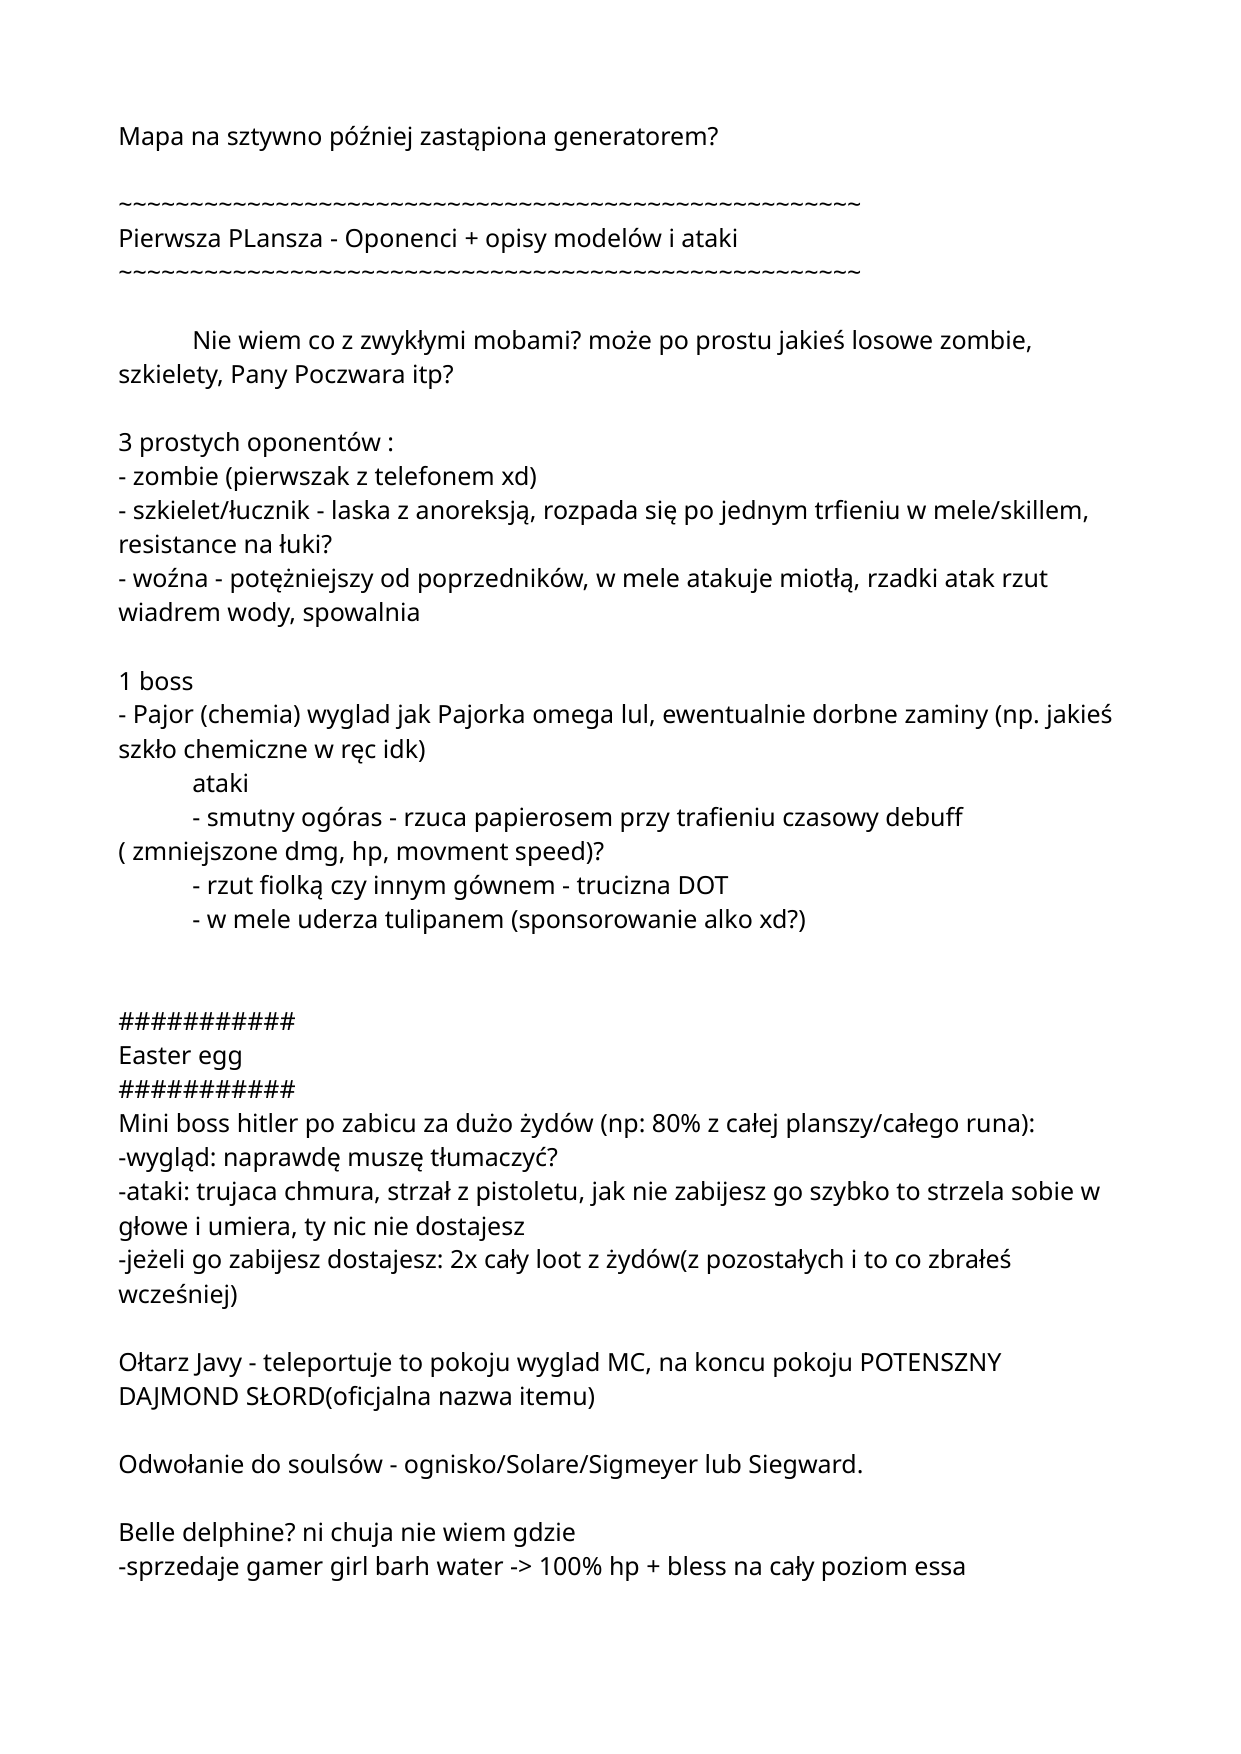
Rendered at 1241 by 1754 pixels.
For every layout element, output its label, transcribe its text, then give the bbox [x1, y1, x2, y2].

text Belle delphine? ni chuja nie wiem gdzie [118, 1515, 1122, 1549]
text - smutny ogóras - rzuca papierosem przy trafieniu czasowy debuff ( zmniejszone dmg, hp, movment speed)? [118, 799, 1122, 867]
text -wygląd: naprawdę muszę tłumaczyć? [118, 1140, 1122, 1174]
text Mini boss hitler po zabicu za dużo żydów (np: 80% z całej planszy/całego runa): [118, 1106, 1122, 1140]
text 3 prostych oponentów : [118, 425, 1122, 459]
text Easter egg [118, 1038, 1122, 1072]
text Mapa na sztywno później zastąpiona generatorem? [118, 118, 1122, 152]
text Pierwsza PLansza - Oponenci + opisy modelów i ataki [118, 220, 1122, 254]
text - szkielet/łucznik - laska z anoreksją, rozpada się po jednym trfieniu w mele/skillem, resistance na łuki? [118, 493, 1122, 561]
text ataki [118, 765, 1122, 799]
text Odwołanie do soulsów - ognisko/Solare/Sigmeyer lub Siegward. [118, 1447, 1122, 1481]
text -sprzedaje gamer girl barh water -> 100% hp + bless na cały poziom essa [118, 1549, 1122, 1583]
text ########### [118, 1072, 1122, 1106]
text Nie wiem co z zwykłymi mobami? może po prostu jakieś losowe zombie, szkielety, Pany Poczwara itp? [118, 322, 1122, 391]
text ~~~~~~~~~~~~~~~~~~~~~~~~~~~~~~~~~~~~~~~~~~~~~~~~~~~~ [118, 186, 1122, 220]
text ########### [118, 1004, 1122, 1038]
text - zombie (pierwszak z telefonem xd) [118, 459, 1122, 493]
text - woźna - potężniejszy od poprzedników, w mele atakuje miotłą, rzadki atak rzut wiadrem wody, spowalnia [118, 561, 1122, 629]
text ~~~~~~~~~~~~~~~~~~~~~~~~~~~~~~~~~~~~~~~~~~~~~~~~~~~~ [118, 254, 1122, 288]
text - rzut fiolką czy innym gównem - trucizna DOT [118, 867, 1122, 902]
text 1 boss [118, 663, 1122, 697]
text - w mele uderza tulipanem (sponsorowanie alko xd?) [118, 902, 1122, 936]
text -ataki: trujaca chmura, strzał z pistoletu, jak nie zabijesz go szybko to strzela sobie w głowe i umiera, ty nic nie dostajesz [118, 1174, 1122, 1242]
text - Pajor (chemia) wyglad jak Pajorka omega lul, ewentualnie dorbne zaminy (np. jakieś szkło chemiczne w ręc idk) [118, 697, 1122, 765]
text -jeżeli go zabijesz dostajesz: 2x cały loot z żydów(z pozostałych i to co zbrałeś wcześniej) [118, 1242, 1122, 1310]
text Ołtarz Javy - teleportuje to pokoju wyglad MC, na koncu pokoju POTENSZNY DAJMOND SŁORD(oficjalna nazwa itemu) [118, 1344, 1122, 1412]
